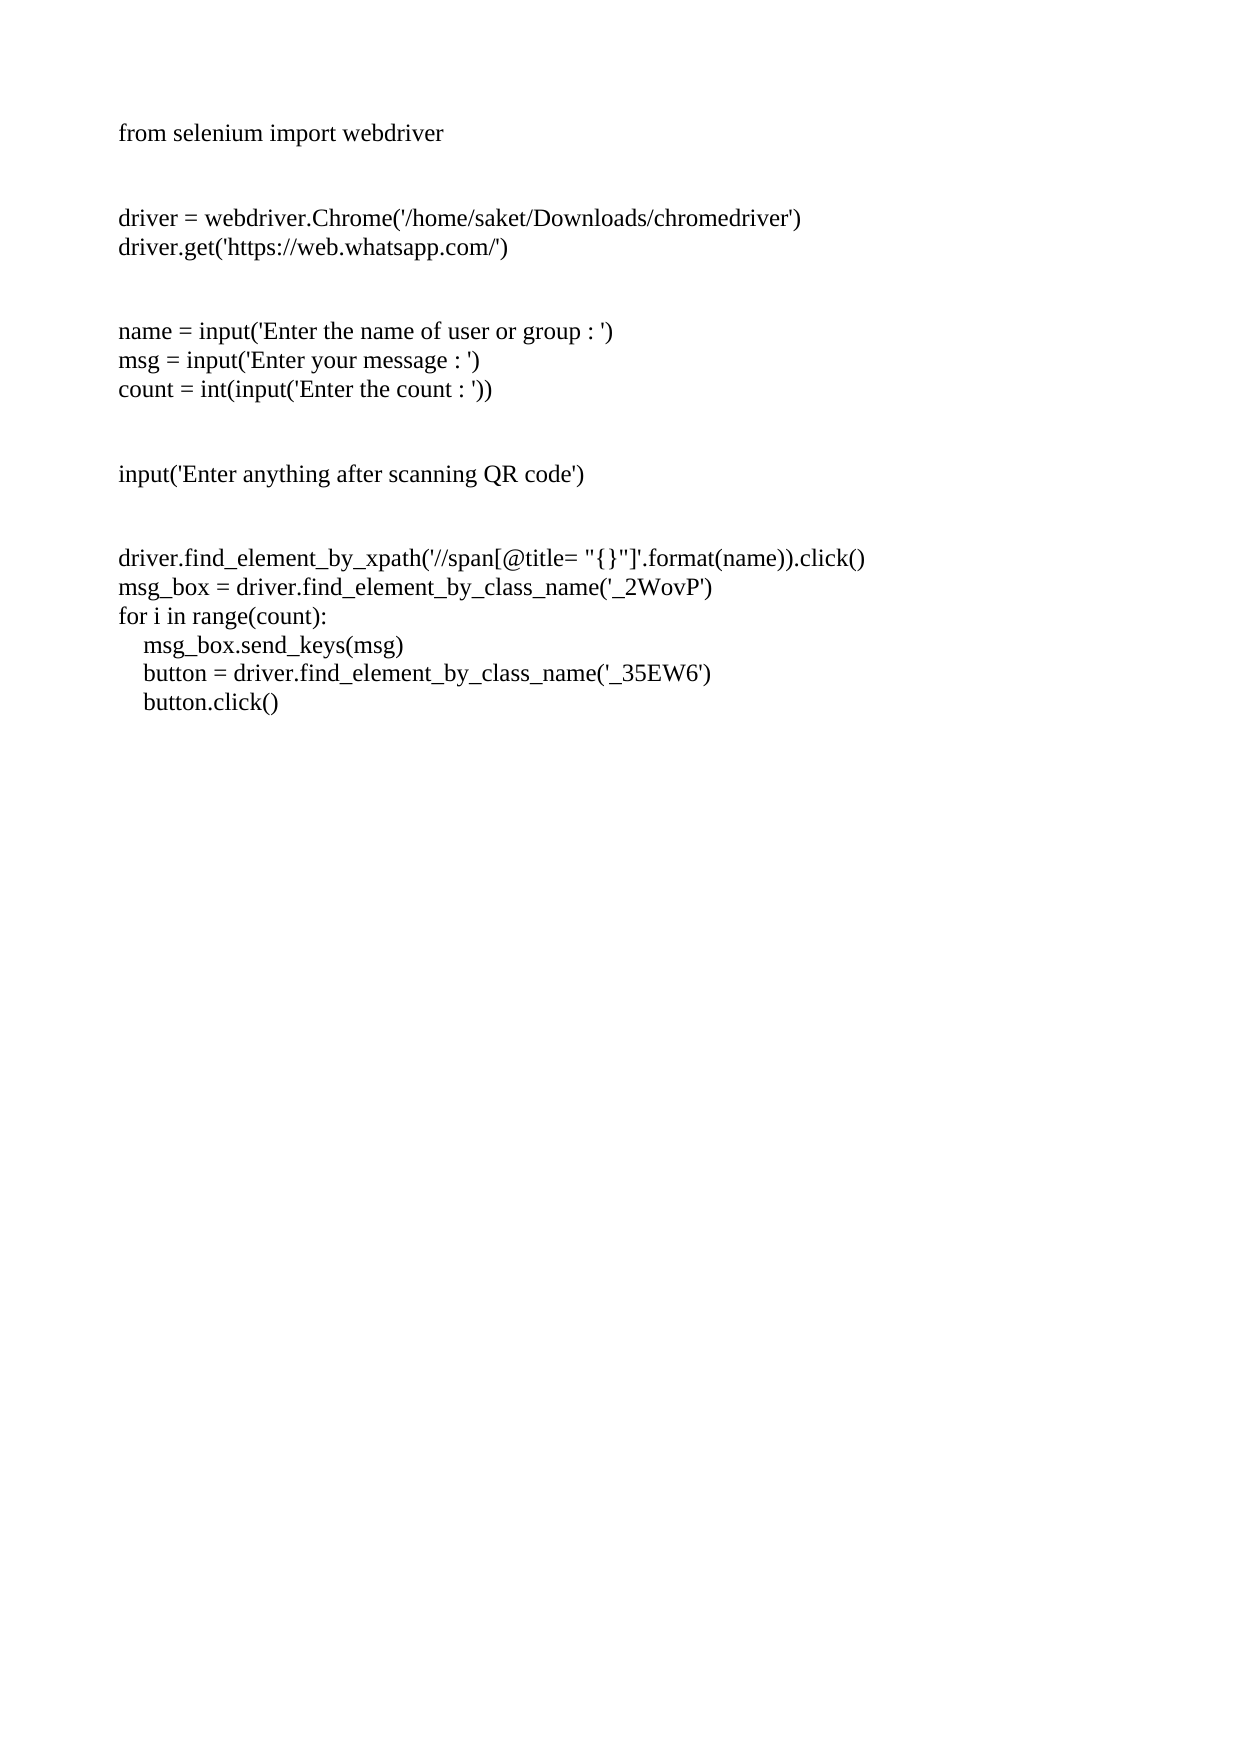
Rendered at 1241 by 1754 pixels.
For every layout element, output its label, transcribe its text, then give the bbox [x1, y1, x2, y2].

text button.click() [118, 687, 1122, 716]
text driver.find_element_by_xpath('//span[@title= "{}"]'.format(name)).click() [118, 543, 1122, 572]
text driver.get('https://web.whatsapp.com/') [118, 232, 1122, 260]
text from selenium import webdriver [118, 118, 1122, 147]
text button = driver.find_element_by_class_name('_35EW6') [118, 658, 1122, 687]
text msg_box = driver.find_element_by_class_name('_2WovP') [118, 572, 1122, 601]
text count = int(input('Enter the count : ')) [118, 374, 1122, 403]
text driver = webdriver.Chrome('/home/saket/Downloads/chromedriver') [118, 203, 1122, 232]
text input('Enter anything after scanning QR code') [118, 459, 1122, 487]
text msg_box.send_keys(msg) [118, 630, 1122, 658]
text name = input('Enter the name of user or group : ') [118, 316, 1122, 345]
text msg = input('Enter your message : ') [118, 345, 1122, 374]
text for i in range(count): [118, 601, 1122, 630]
